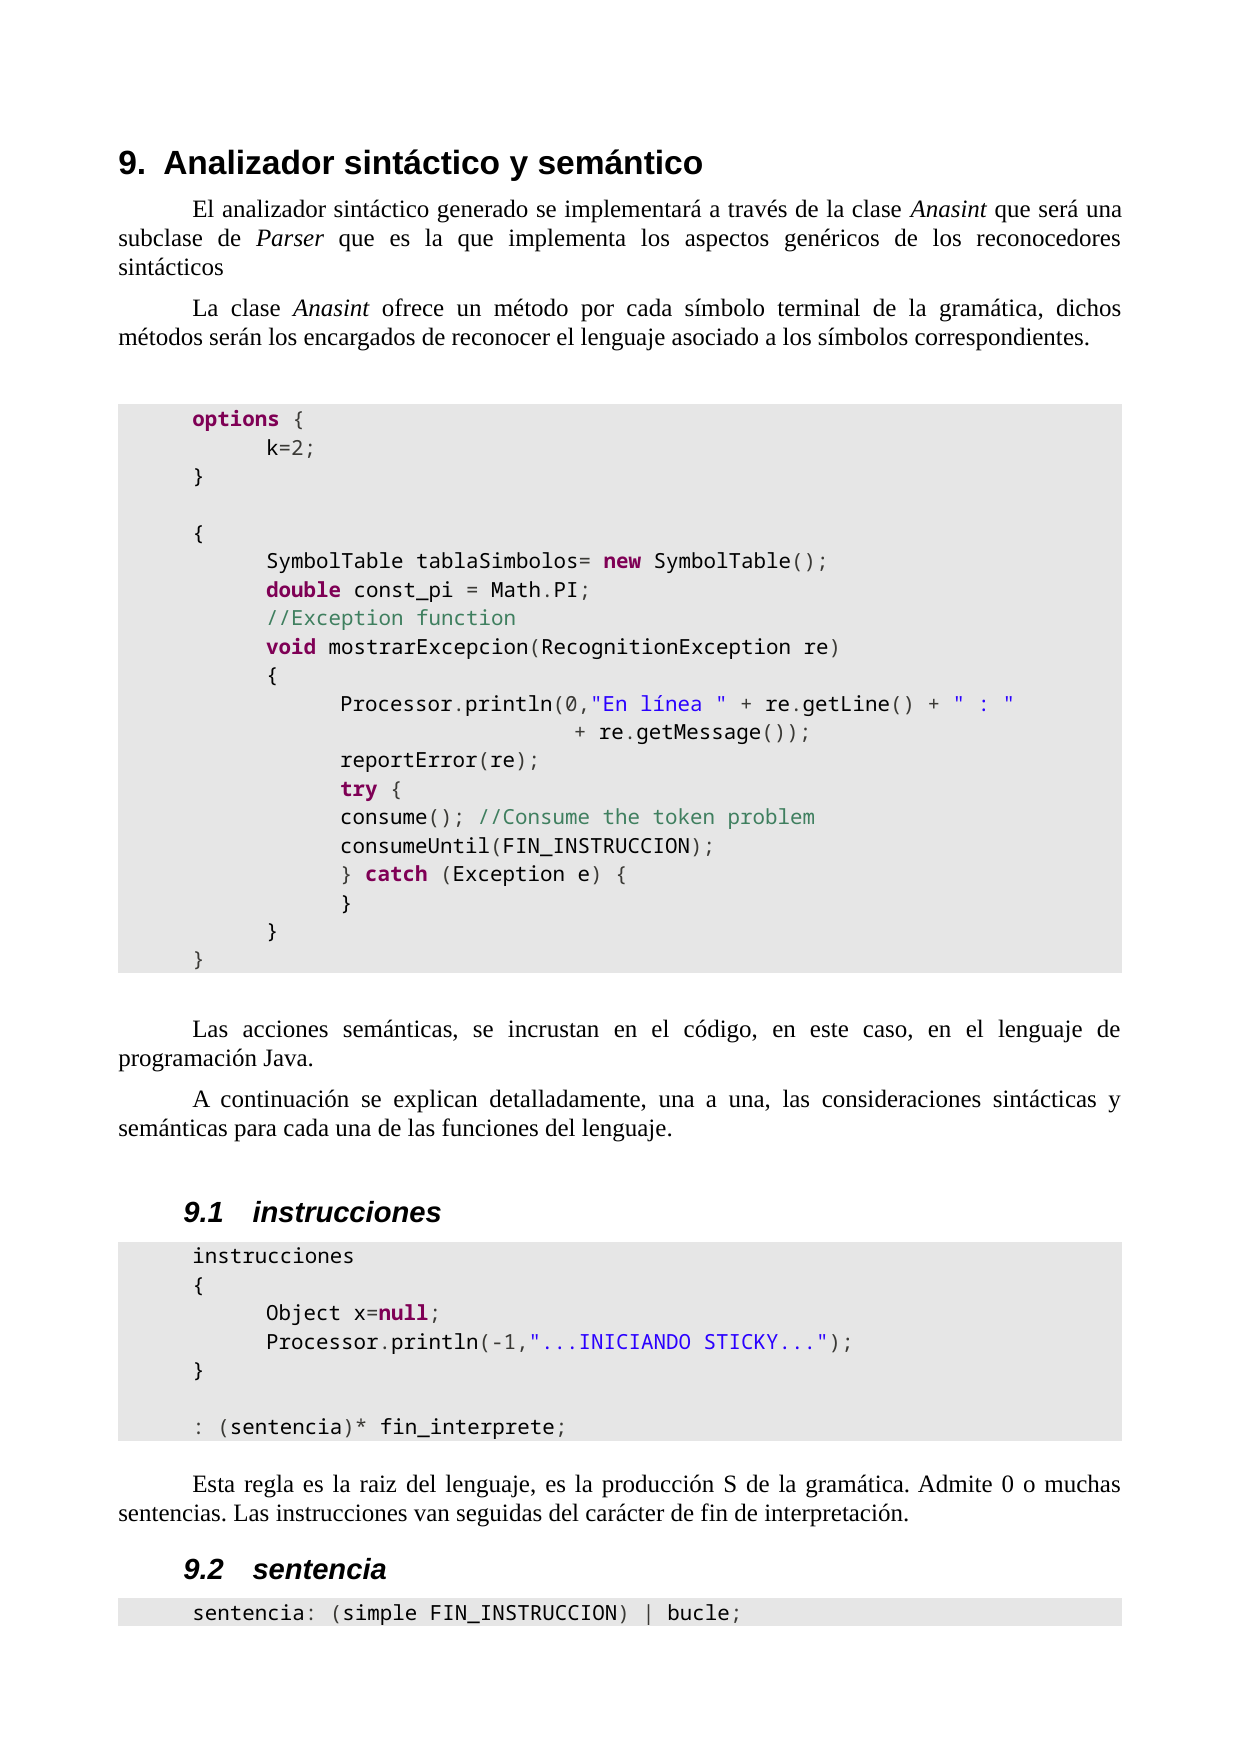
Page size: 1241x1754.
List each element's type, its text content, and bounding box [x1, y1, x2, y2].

text La clase Anasint ofrece un método por cada símbolo terminal de la gramática, dichos métodos serán los encargados de reconocer el lenguaje asociado a los símbolos correspondientes. [118, 293, 1122, 351]
text } catch (Exception e) { [118, 859, 1122, 888]
text Processor.println(0,"En línea " + re.getLine() + " : " [118, 689, 1122, 717]
text sentencia: (simple FIN_INSTRUCCION) | bucle; [118, 1598, 1122, 1626]
text { [118, 518, 1122, 546]
text reportError(re); [118, 746, 1122, 774]
text options { [118, 404, 1122, 433]
text } [118, 916, 1122, 944]
text k=2; [118, 433, 1122, 461]
text { [118, 1270, 1122, 1298]
text consumeUntil(FIN_INSTRUCCION); [118, 831, 1122, 859]
text } [118, 888, 1122, 916]
text } [118, 1355, 1122, 1384]
text //Exception function [118, 603, 1122, 632]
text A continuación se explican detalladamente, una a una, las consideraciones sintácticas y semánticas para cada una de las funciones del lenguaje. [118, 1084, 1122, 1142]
text consume(); //Consume the token problem [118, 802, 1122, 831]
subtitle Analizador sintáctico y semántico [118, 143, 1122, 182]
text El analizador sintáctico generado se implementará a través de la clase Anasint que será una subclase de Parser que es la que implementa los aspectos genéricos de los reconocedores sintácticos [118, 194, 1122, 281]
text instrucciones [118, 1242, 1122, 1270]
text try { [118, 774, 1122, 802]
text Las acciones semánticas, se incrustan en el código, en este caso, en el lenguaje de programación Java. [118, 1014, 1122, 1072]
text void mostrarExcepcion(RecognitionException re) [118, 632, 1122, 660]
text Processor.println(-1,"...INICIANDO STICKY..."); [118, 1327, 1122, 1355]
text Esta regla es la raiz del lenguaje, es la producción S de la gramática. Admite 0 o muchas sentencias. Las instrucciones van seguidas del carácter de fin de interpretación. [118, 1469, 1122, 1527]
text + re.getMessage()); [118, 717, 1122, 746]
subtitle instrucciones [178, 1196, 1122, 1229]
text } [118, 944, 1122, 973]
subtitle sentencia [178, 1552, 1122, 1585]
text double const_pi = Math.PI; [118, 575, 1122, 603]
text : (sentencia)* fin_interprete; [118, 1412, 1122, 1441]
text SymbolTable tablaSimbolos= new SymbolTable(); [118, 546, 1122, 575]
text } [118, 461, 1122, 489]
text Object x=null; [118, 1298, 1122, 1327]
text { [118, 660, 1122, 689]
